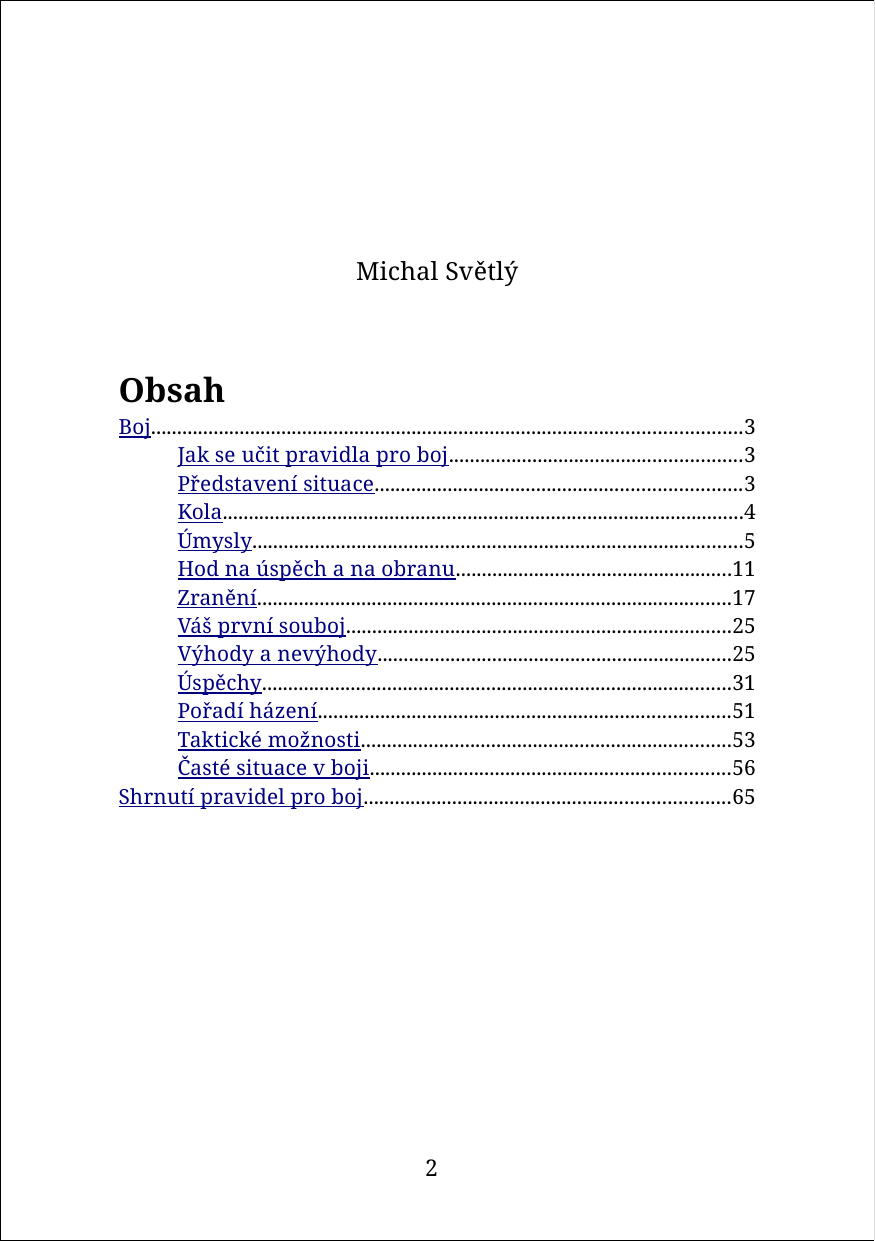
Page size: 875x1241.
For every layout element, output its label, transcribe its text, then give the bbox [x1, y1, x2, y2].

text Michal Světlý [118, 253, 756, 287]
text Váš první souboj 25 [177, 611, 756, 639]
text Úspěchy 31 [177, 668, 756, 696]
text Boj 3 [118, 412, 756, 441]
text Hod na úspěch a na obranu 11 [177, 554, 756, 583]
text Zranění 17 [177, 583, 756, 611]
text Shrnutí pravidel pro boj 65 [118, 782, 756, 810]
text Představení situace 3 [177, 469, 756, 497]
text Taktické možnosti 53 [177, 725, 756, 753]
text Časté situace v boji 56 [177, 753, 756, 782]
text Úmysly 5 [177, 526, 756, 554]
text Pořadí házení 51 [177, 696, 756, 725]
text Kola 4 [177, 497, 756, 526]
text Jak se učit pravidla pro boj 3 [177, 441, 756, 469]
text Výhody a nevýhody 25 [177, 639, 756, 668]
subtitle Obsah [118, 367, 756, 412]
